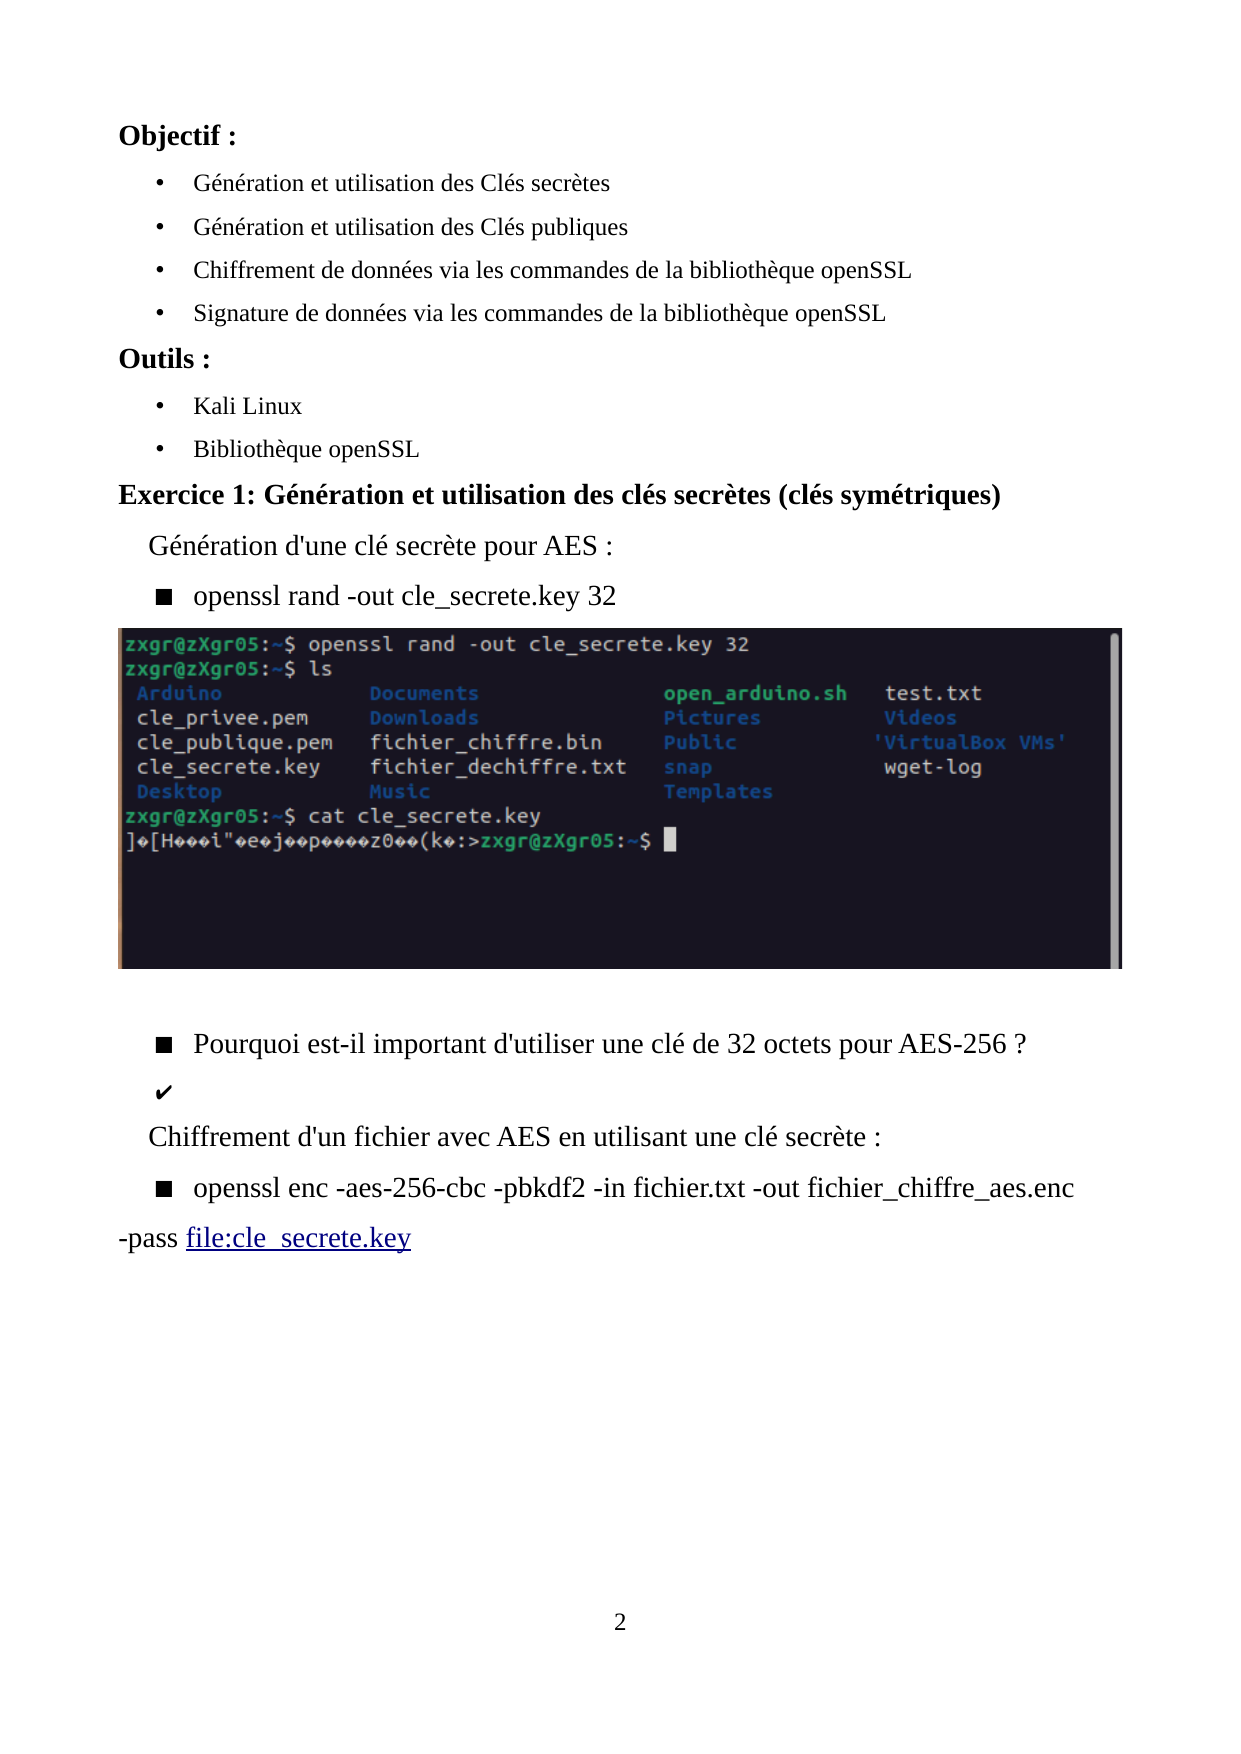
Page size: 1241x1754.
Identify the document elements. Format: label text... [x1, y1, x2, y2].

text  Génération d'une clé secrète pour AES : [118, 528, 1122, 561]
list Pourquoi est-il important d'utiliser une clé de 32 octets pour AES-256 ? [156, 1026, 1122, 1060]
text Exercice 1: Génération et utilisation des clés secrètes (clés symétriques) [118, 477, 1122, 511]
list Chiffrement de données via les commandes de la bibliothèque openSSL [156, 255, 1122, 283]
list Bibliothèque openSSL [156, 434, 1122, 463]
text Objectif : [118, 118, 1122, 152]
text  Chiffrement d'un fichier avec AES en utilisant une clé secrète : [118, 1119, 1122, 1153]
list Génération et utilisation des Clés secrètes [156, 168, 1122, 197]
list Génération et utilisation des Clés publiques [156, 212, 1122, 240]
picture [118, 628, 1123, 969]
text Outils : [118, 341, 1122, 374]
list Kali Linux [156, 391, 1122, 420]
list openssl rand -out cle_secrete.key 32 [156, 578, 1122, 612]
list Signature de données via les commandes de la bibliothèque openSSL [156, 298, 1122, 327]
text -pass file:cle_secrete.key [118, 1220, 1122, 1254]
list openssl enc -aes-256-cbc -pbkdf2 -in fichier.txt -out fichier_chiffre_aes.enc [156, 1170, 1122, 1203]
